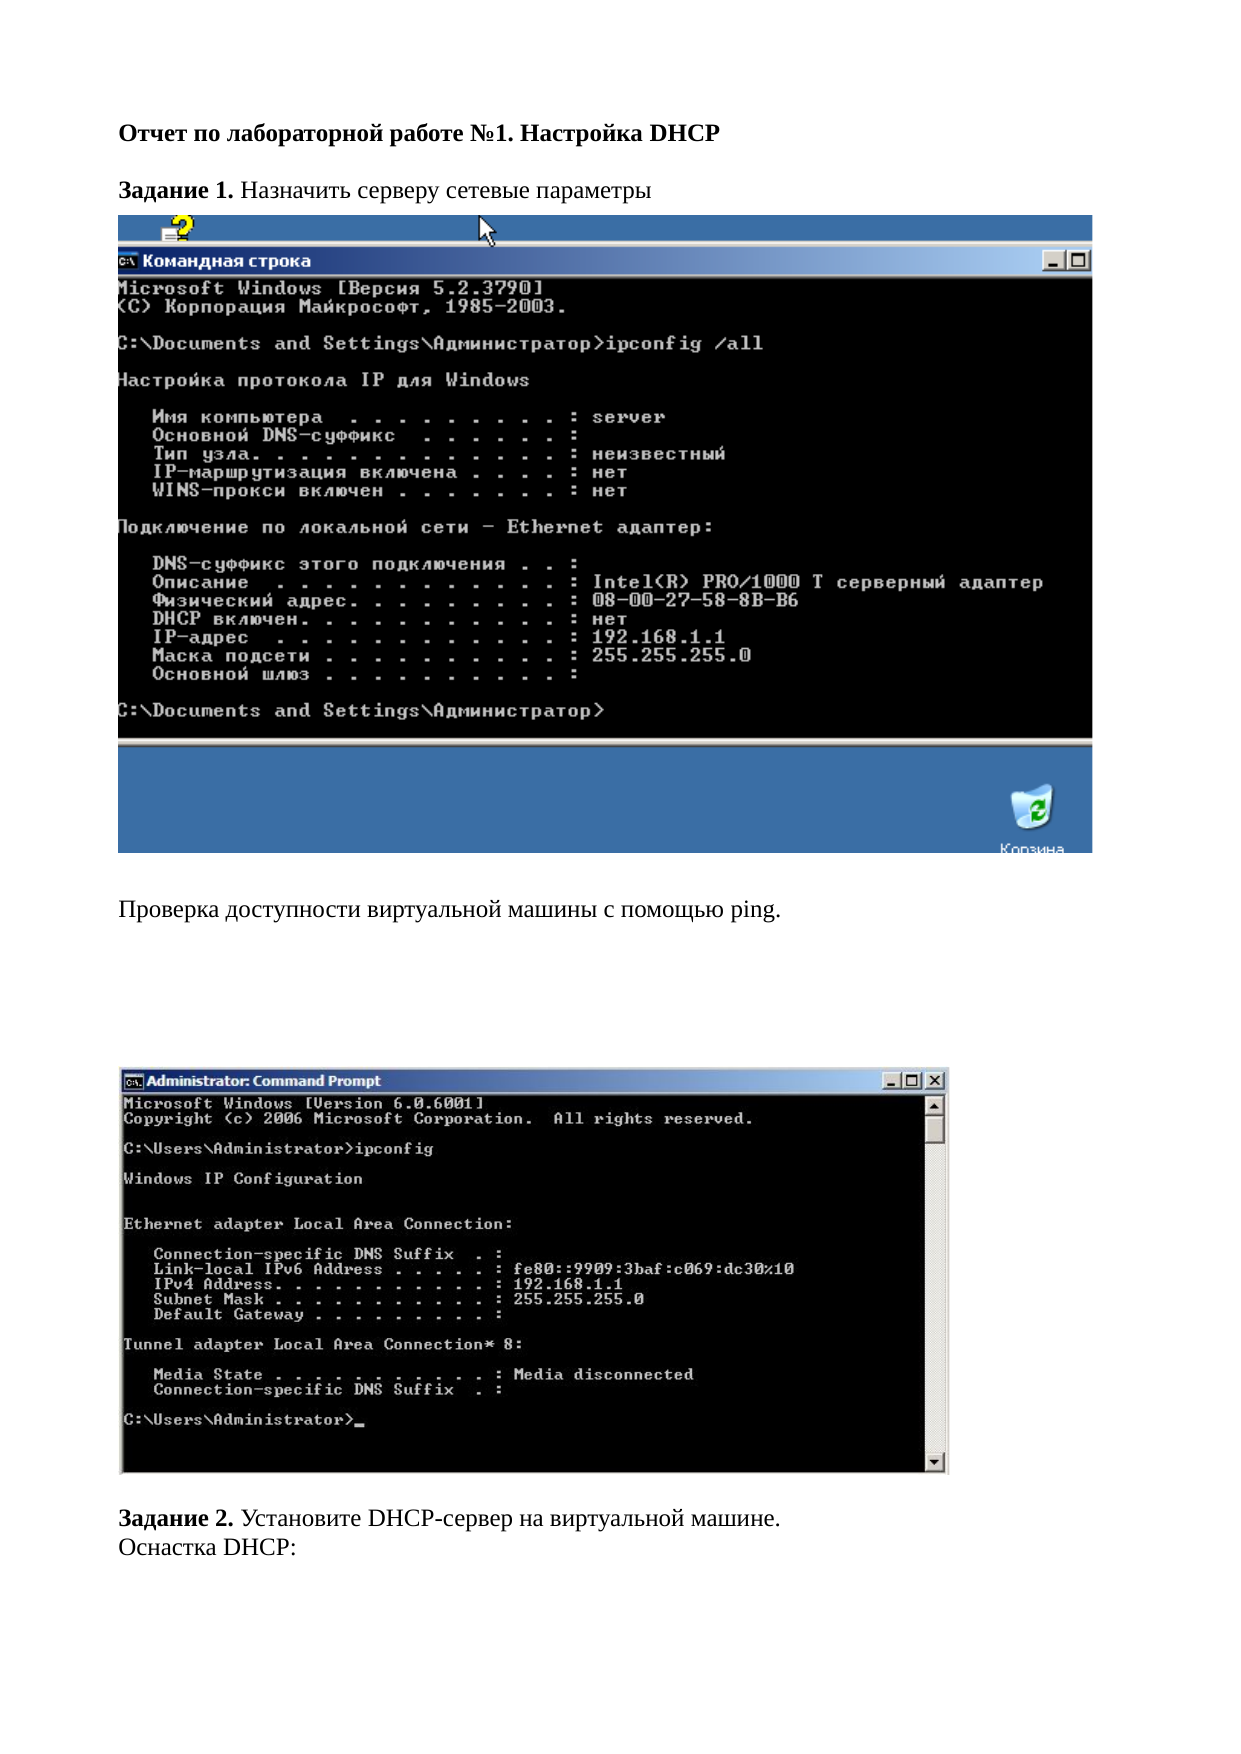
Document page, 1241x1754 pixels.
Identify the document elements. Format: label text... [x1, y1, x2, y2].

text Задание 1. Назначить серверу сетевые параметры Проверка доступности виртуальной машины с помощью ping. [118, 176, 1122, 1038]
text Задание 2. Установите DHCP-сервер на виртуальной машине. Оснастка DHCP: [118, 1503, 1122, 1589]
text Отчет по лабораторной работе №1. Настройка DHCP [118, 118, 1122, 176]
